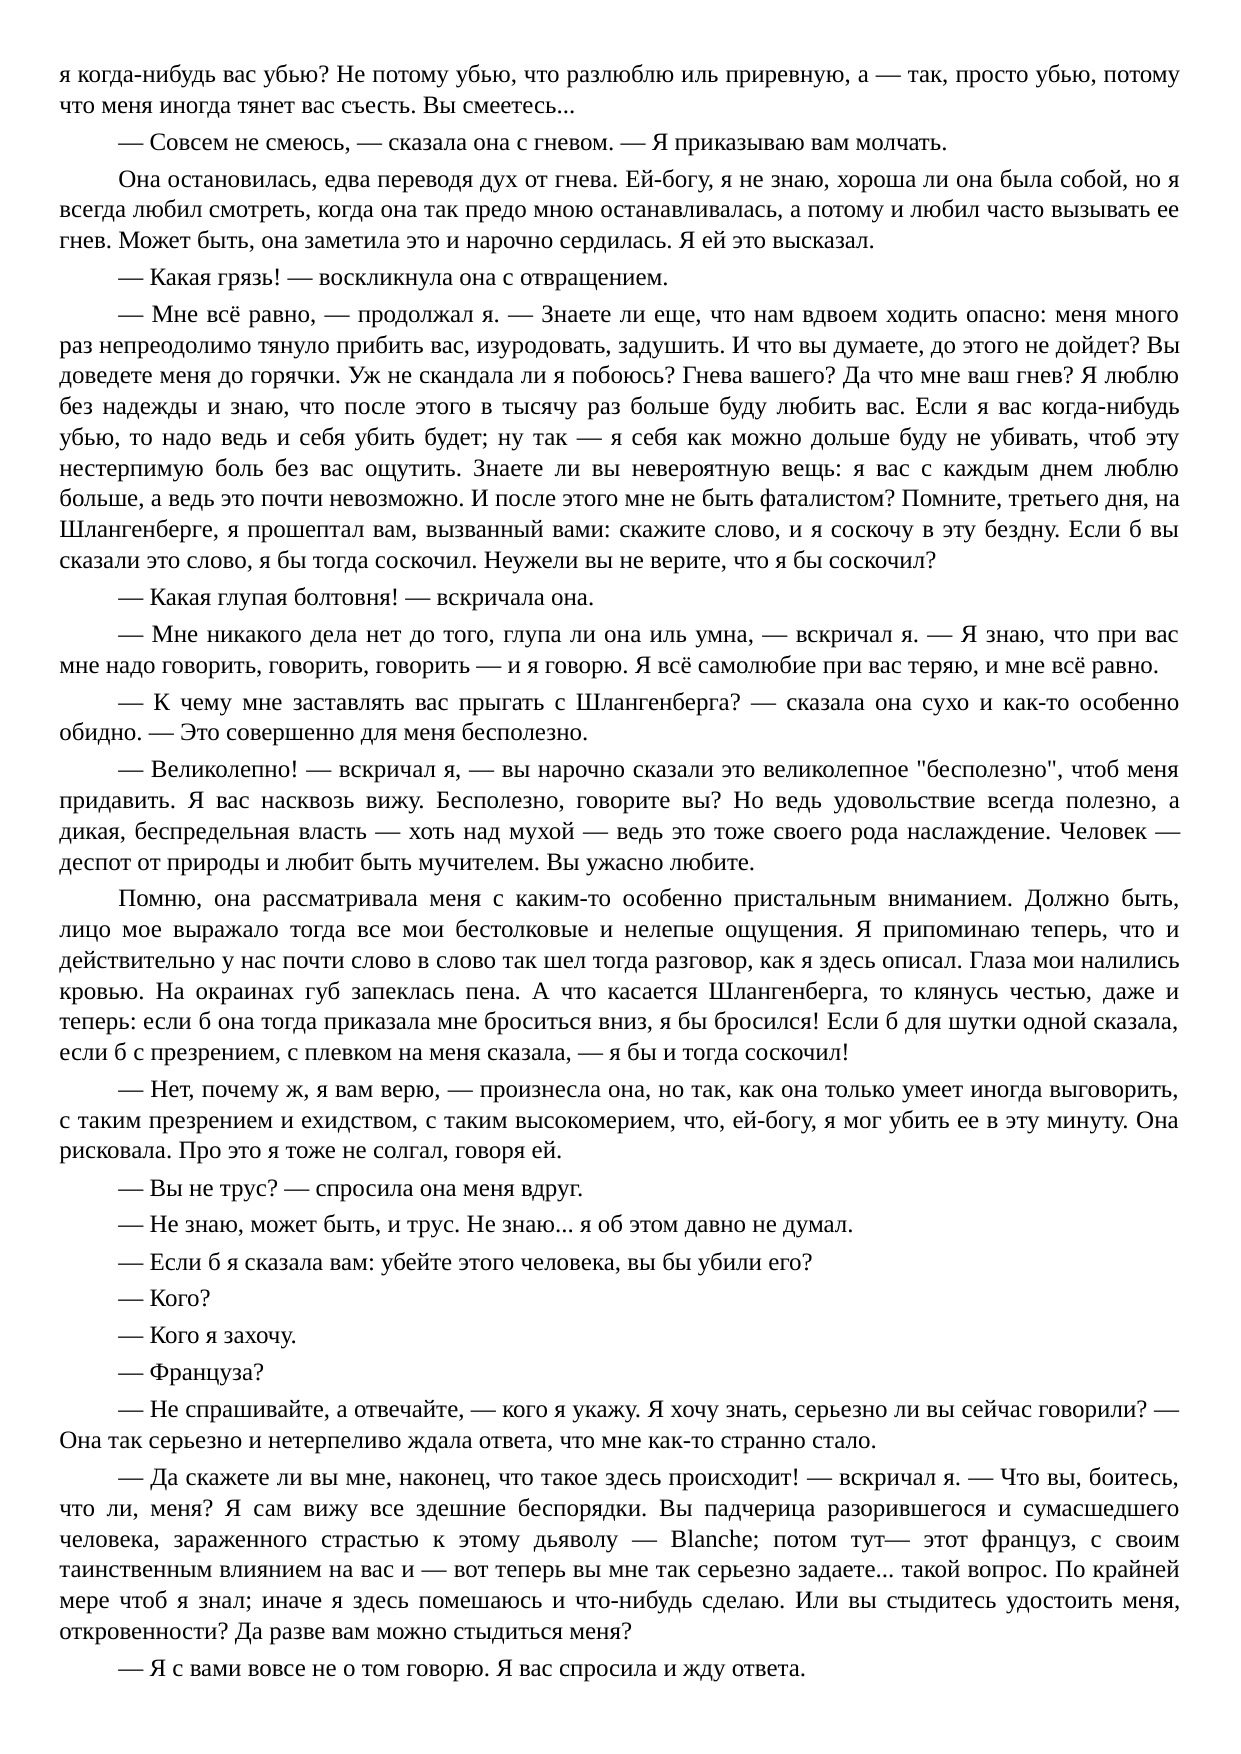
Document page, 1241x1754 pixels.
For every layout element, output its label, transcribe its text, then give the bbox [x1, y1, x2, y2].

text Помню, она рассматривала меня с каким-то особенно пристальным вниманием. Должно быть, лицо мое выражало тогда все мои бестолковые и нелепые ощущения. Я припоминаю теперь, что и действительно у нас почти слово в слово так шел тогда разговор, как я здесь описал. Глаза мои налились кровью. На окраинах губ запеклась пена. А что касается Шлангенберга, то клянусь честью, даже и теперь: если б она тогда приказала мне броситься вниз, я бы бросился! Если б для шутки одной сказала, если б с презрением, с плевком на меня сказала, — я бы и тогда соскочил! [59, 883, 1181, 1066]
text — Не спрашивайте, а отвечайте, — кого я укажу. Я хочу знать, серьезно ли вы сейчас говорили? — Она так серьезно и нетерпеливо ждала ответа, что мне как-то странно стало. [59, 1394, 1181, 1454]
text Она остановилась, едва переводя дух от гнева. Ей-богу, я не знаю, хороша ли она была собой, но я всегда любил смотреть, когда она так предо мною останавливалась, а потому и любил часто вызывать ее гнев. Может быть, она заметила это и нарочно сердилась. Я ей это высказал. [59, 164, 1181, 254]
text — Француза? [59, 1357, 1181, 1386]
text — Да скажете ли вы мне, наконец, что такое здесь происходит! — вскричал я. — Что вы, боитесь, что ли, меня? Я сам вижу все здешние беспорядки. Вы падчерица разорившегося и сумасшедшего человека, зараженного страстью к этому дьяволу — Blanche; потом тут— этот француз, с своим таинственным влиянием на вас и — вот теперь вы мне так серьезно задаете... такой вопрос. По крайней мере чтоб я знал; иначе я здесь помешаюсь и что-нибудь сделаю. Или вы стыдитесь удостоить меня, откровенности? Да разве вам можно стыдиться меня? [59, 1462, 1181, 1644]
text — Вы не трус? — спросила она меня вдруг. [59, 1173, 1181, 1201]
text — Мне никакого дела нет до того, глупа ли она иль умна, — вскричал я. — Я знаю, что при вас мне надо говорить, говорить, говорить — и я говорю. Я всё самолюбие при вас теряю, и мне всё равно. [59, 619, 1181, 678]
text — Совсем не смеюсь, — сказала она с гневом. — Я приказываю вам молчать. [59, 127, 1181, 156]
text — Нет, почему ж, я вам верю, — произнесла она, но так, как она только умеет иногда выговорить, с таким презрением и ехидством, с таким высокомерием, что, ей-богу, я мог убить ее в эту минуту. Она рисковала. Про это я тоже не солгал, говоря ей. [59, 1074, 1181, 1164]
text — К чему мне заставлять вас прыгать с Шлангенберга? — сказала она сухо и как-то особенно обидно. — Это совершенно для меня бесполезно. [59, 687, 1181, 746]
text — Какая грязь! — воскликнула она с отвращением. [59, 262, 1181, 291]
text — Не знаю, может быть, и трус. Не знаю... я об этом давно не думал. [59, 1209, 1181, 1238]
text — Кого? [59, 1283, 1181, 1312]
text — Мне всё равно, — продолжал я. — Знаете ли еще, что нам вдвоем ходить опасно: меня много раз непреодолимо тянуло прибить вас, изуродовать, задушить. И что вы думаете, до этого не дойдет? Вы доведете меня до горячки. Уж не скандала ли я побоюсь? Гнева вашего? Да что мне ваш гнев? Я люблю без надежды и знаю, что после этого в тысячу раз больше буду любить вас. Если я вас когда-нибудь убью, то надо ведь и себя убить будет; ну так — я себя как можно дольше буду не убивать, чтоб эту нестерпимую боль без вас ощутить. Знаете ли вы невероятную вещь: я вас с каждым днем люблю больше, а ведь это почти невозможно. И после этого мне не быть фаталистом? Помните, третьего дня, на Шлангенберге, я прошептал вам, вызванный вами: скажите слово, и я соскочу в эту бездну. Если б вы сказали это слово, я бы тогда соскочил. Неужели вы не верите, что я бы соскочил? [59, 299, 1181, 574]
text — Я с вами вовсе не о том говорю. Я вас спросила и жду ответа. [59, 1653, 1181, 1682]
text — Какая глупая болтовня! — вскричала она. [59, 582, 1181, 611]
text я когда-нибудь вас убью? Не потому убью, что разлюблю иль приревную, а — так, просто убью, потому что меня иногда тянет вас съесть. Вы смеетесь... [59, 59, 1181, 118]
text — Кого я захочу. [59, 1321, 1181, 1349]
text — Если б я сказала вам: убейте этого человека, вы бы убили его? [59, 1247, 1181, 1275]
text — Великолепно! — вскричал я, — вы нарочно сказали это великолепное "бесполезно", чтоб меня придавить. Я вас насквозь вижу. Бесполезно, говорите вы? Но ведь удовольствие всегда полезно, а дикая, беспредельная власть — хоть над мухой — ведь это тоже своего рода наслаждение. Человек — деспот от природы и любит быть мучителем. Вы ужасно любите. [59, 754, 1181, 875]
